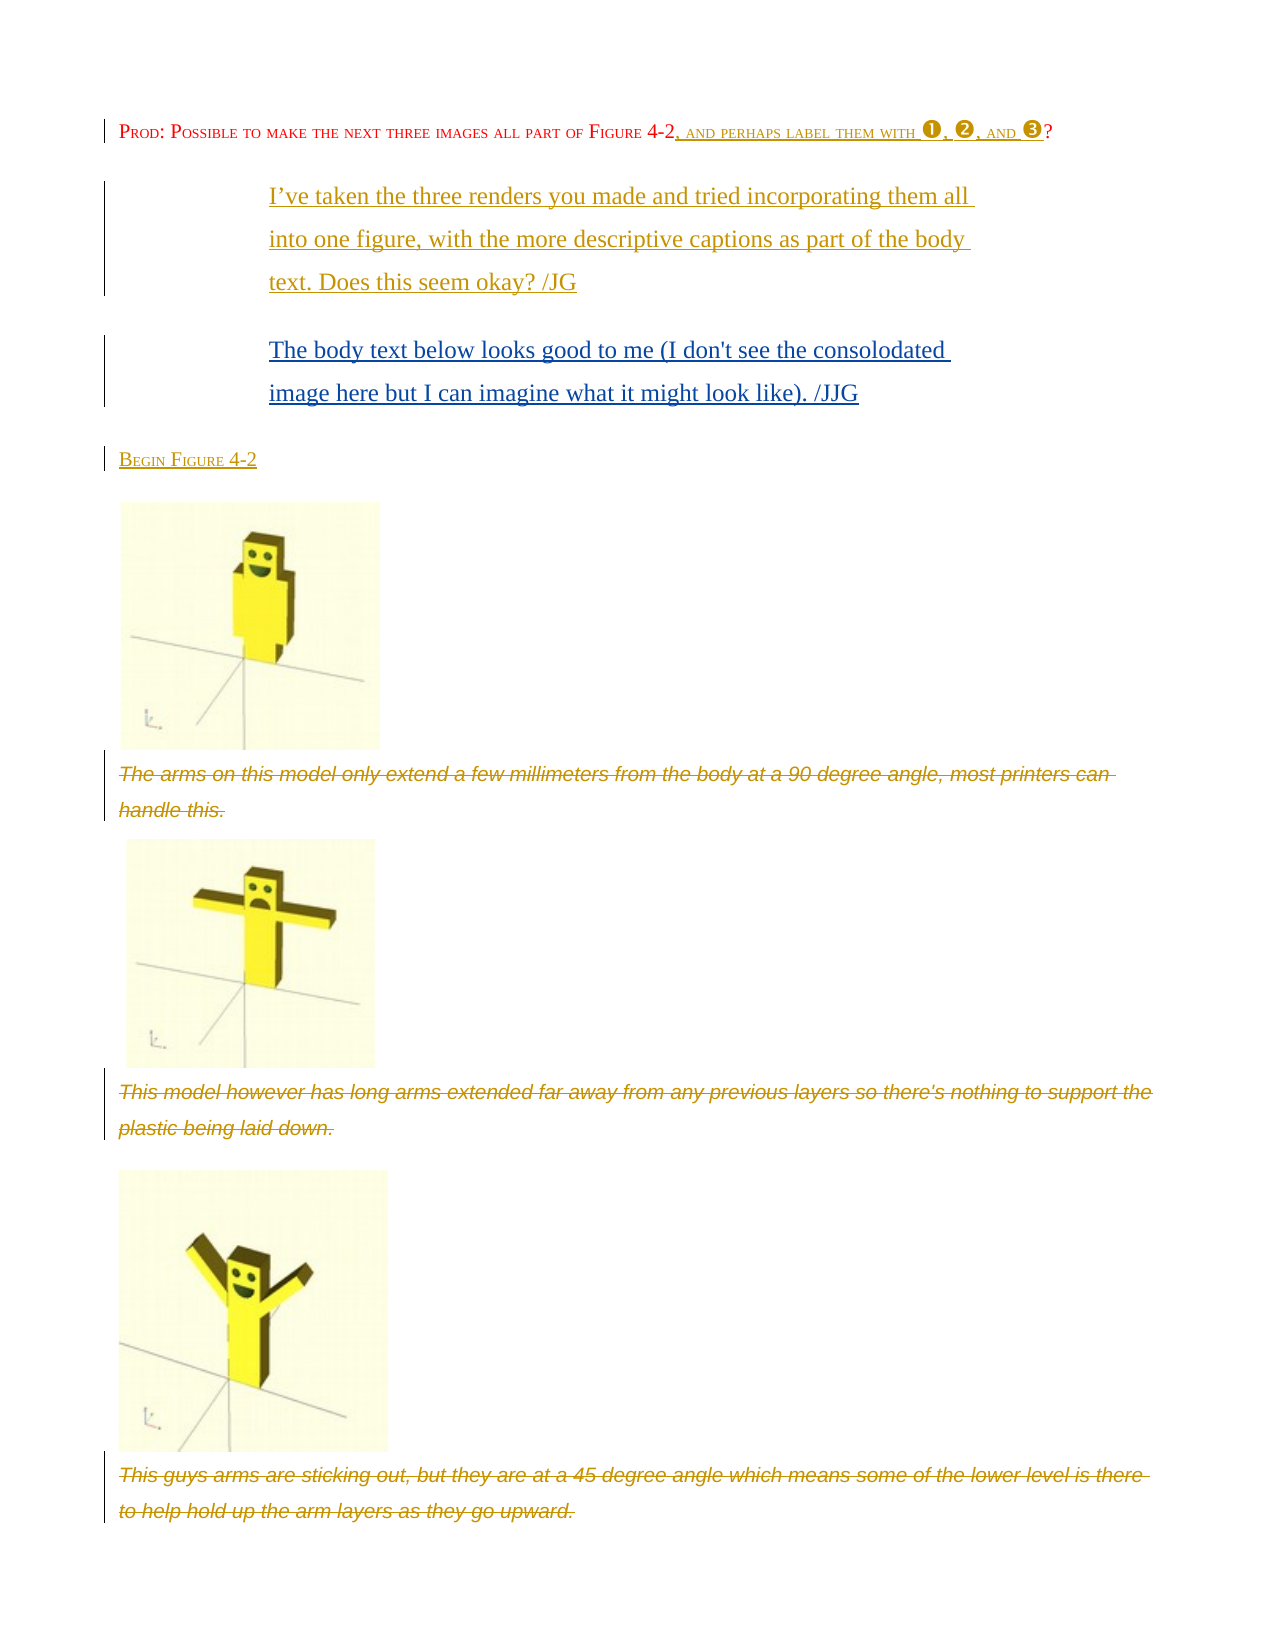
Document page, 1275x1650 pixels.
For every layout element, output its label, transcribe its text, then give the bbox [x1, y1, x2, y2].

text The body text below looks good to me (I don't see the consolodated image here but I can imagine what it might look like). /JJG [268, 335, 1006, 407]
text I’ve taken the three renders you made and tried incorporating them all into one figure, with the more descriptive captions as part of the body text. Does this seem okay? /JG [268, 181, 1006, 296]
picture [118, 1170, 389, 1452]
text Begin Figure 4-2 [118, 446, 1156, 471]
picture [126, 839, 376, 1068]
text Prod: Possible to make the next three images all part of Figure 4-2, and perhaps label them with u, v, and w? [118, 118, 1156, 143]
picture [120, 502, 380, 750]
